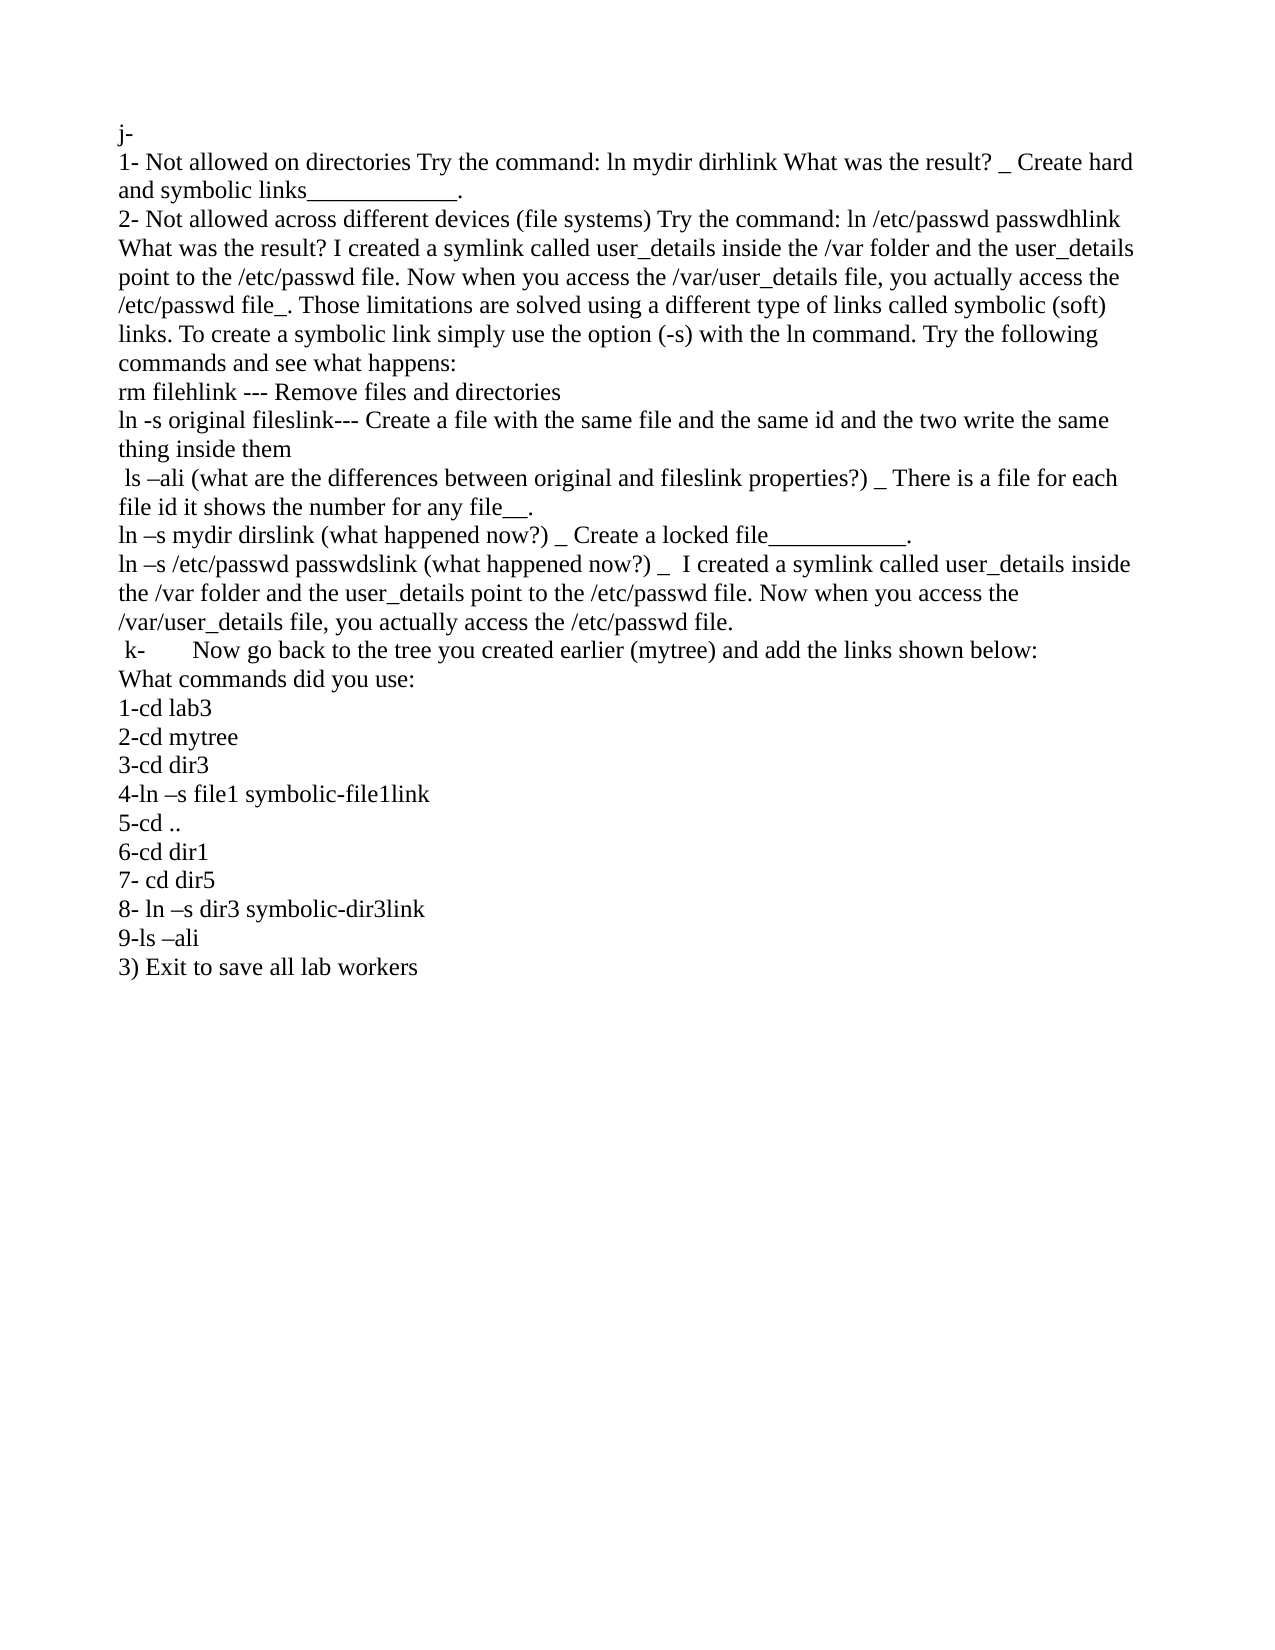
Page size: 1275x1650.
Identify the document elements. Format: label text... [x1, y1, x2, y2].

text 3) Exit to save all lab workers [118, 952, 1157, 981]
text 2- Not allowed across different devices (file systems) Try the command: ln /etc/passwd passwdhlink What was the result? I created a symlink called user_details inside the /var folder and the user_details point to the /etc/passwd file. Now when you access the /var/user_details file, you actually access the /etc/passwd file_. Those limitations are solved using a different type of links called symbolic (soft) links. To create a symbolic link simply use the option (-s) with the ln command. Try the following commands and see what happens: [118, 204, 1157, 377]
text 1- Not allowed on directories Try the command: ln mydir dirhlink What was the result? _ Create hard and symbolic links____________. [118, 147, 1157, 204]
text 2-cd mytree [118, 722, 1157, 751]
text ls –ali (what are the differences between original and fileslink properties?) _ There is a file for each file id it shows the number for any file__. [118, 463, 1157, 521]
text ln -s original fileslink--- Create a file with the same file and the same id and the two write the same thing inside them [118, 406, 1157, 463]
text 1-cd lab3 [118, 693, 1157, 722]
text What commands did you use: [118, 664, 1157, 693]
text 7- cd dir5 [118, 866, 1157, 894]
text 6-cd dir1 [118, 837, 1157, 866]
text 8- ln –s dir3 symbolic-dir3link [118, 894, 1157, 923]
text k- Now go back to the tree you created earlier (mytree) and add the links shown below: [118, 636, 1157, 664]
text ln –s mydir dirslink (what happened now?) _ Create a locked file___________. [118, 521, 1157, 549]
text j- [118, 118, 1157, 147]
text 4-ln –s file1 symbolic-file1link [118, 779, 1157, 808]
text rm filehlink --- Remove files and directories [118, 377, 1157, 406]
text 5-cd .. [118, 808, 1157, 837]
text 9-ls –ali [118, 923, 1157, 952]
text 3-cd dir3 [118, 751, 1157, 779]
text ln –s /etc/passwd passwdslink (what happened now?) _ I created a symlink called user_details inside the /var folder and the user_details point to the /etc/passwd file. Now when you access the /var/user_details file, you actually access the /etc/passwd file. [118, 549, 1157, 636]
